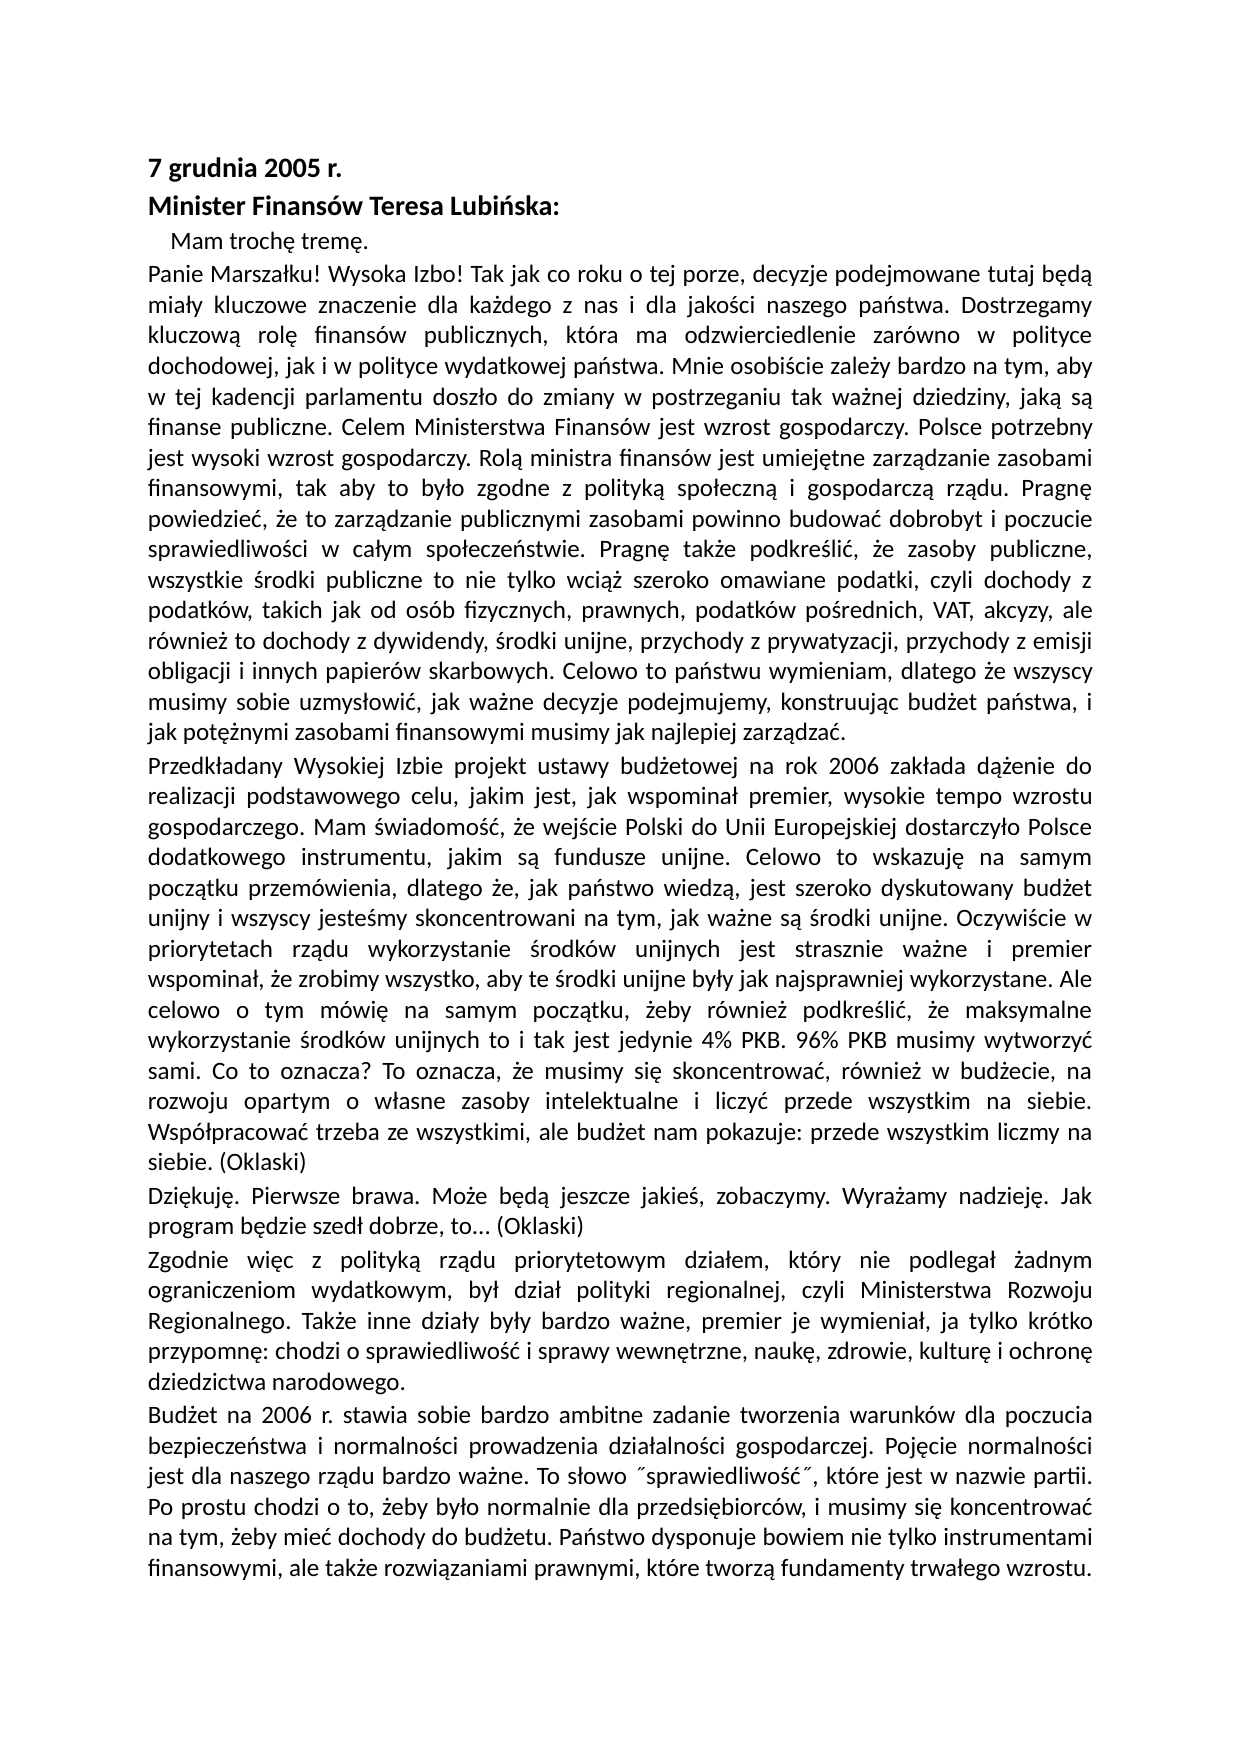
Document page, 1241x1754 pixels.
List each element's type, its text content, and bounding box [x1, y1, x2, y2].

text Panie Marszałku! Wysoka Izbo! Tak jak co roku o tej porze, decyzje podejmowane tutaj będą miały kluczowe znaczenie dla każdego z nas i dla jakości naszego państwa. Dostrzegamy kluczową rolę finansów publicznych, która ma odzwierciedlenie zarówno w polityce dochodowej, jak i w polityce wydatkowej państwa. Mnie osobiście zależy bardzo na tym, aby w tej kadencji parlamentu doszło do zmiany w postrzeganiu tak ważnej dziedziny, jaką są finanse publiczne. Celem Ministerstwa Finansów jest wzrost gospodarczy. Polsce potrzebny jest wysoki wzrost gospodarczy. Rolą ministra finansów jest umiejętne zarządzanie zasobami finansowymi, tak aby to było zgodne z polityką społeczną i gospodarczą rządu. Pragnę powiedzieć, że to zarządzanie publicznymi zasobami powinno budować dobrobyt i poczucie sprawiedliwości w całym społeczeństwie. Pragnę także podkreślić, że zasoby publiczne, wszystkie środki publiczne to nie tylko wciąż szeroko omawiane podatki, czyli dochody z podatków, takich jak od osób fizycznych, prawnych, podatków pośrednich, VAT, akcyzy, ale również to dochody z dywidendy, środki unijne, przychody z prywatyzacji, przychody z emisji obligacji i innych papierów skarbowych. Celowo to państwu wymieniam, dlatego że wszyscy musimy sobie uzmysłowić, jak ważne decyzje podejmujemy, konstruując budżet państwa, i jak potężnymi zasobami finansowymi musimy jak najlepiej zarządzać. [148, 258, 1093, 747]
text Minister Finansów Teresa Lubińska: [148, 188, 1093, 222]
text 7 grudnia 2005 r. [148, 151, 1093, 185]
text Przedkładany Wysokiej Izbie projekt ustawy budżetowej na rok 2006 zakłada dążenie do realizacji podstawowego celu, jakim jest, jak wspominał premier, wysokie tempo wzrostu gospodarczego. Mam świadomość, że wejście Polski do Unii Europejskiej dostarczyło Polsce dodatkowego instrumentu, jakim są fundusze unijne. Celowo to wskazuję na samym początku przemówienia, dlatego że, jak państwo wiedzą, jest szeroko dyskutowany budżet unijny i wszyscy jesteśmy skoncentrowani na tym, jak ważne są środki unijne. Oczywiście w priorytetach rządu wykorzystanie środków unijnych jest strasznie ważne i premier wspominał, że zrobimy wszystko, aby te środki unijne były jak najsprawniej wykorzystane. Ale celowo o tym mówię na samym początku, żeby również podkreślić, że maksymalne wykorzystanie środków unijnych to i tak jest jedynie 4% PKB. 96% PKB musimy wytworzyć sami. Co to oznacza? To oznacza, że musimy się skoncentrować, również w budżecie, na rozwoju opartym o własne zasoby intelektualne i liczyć przede wszystkim na siebie. Współpracować trzeba ze wszystkimi, ale budżet nam pokazuje: przede wszystkim liczmy na siebie. (Oklaski) [148, 750, 1093, 1177]
text Zgodnie więc z polityką rządu priorytetowym działem, który nie podlegał żadnym ograniczeniom wydatkowym, był dział polityki regionalnej, czyli Ministerstwa Rozwoju Regionalnego. Także inne działy były bardzo ważne, premier je wymieniał, ja tylko krótko przypomnę: chodzi o sprawiedliwość i sprawy wewnętrzne, naukę, zdrowie, kulturę i ochronę dziedzictwa narodowego. [148, 1244, 1093, 1397]
text Mam trochę tremę. [148, 225, 1093, 256]
text Budżet na 2006 r. stawia sobie bardzo ambitne zadanie tworzenia warunków dla poczucia bezpieczeństwa i normalności prowadzenia działalności gospodarczej. Pojęcie normalności jest dla naszego rządu bardzo ważne. To słowo ˝sprawiedliwość˝, które jest w nazwie partii. Po prostu chodzi o to, żeby było normalnie dla przedsiębiorców, i musimy się koncentrować na tym, żeby mieć dochody do budżetu. Państwo dysponuje bowiem nie tylko instrumentami finansowymi, ale także rozwiązaniami prawnymi, które tworzą fundamenty trwałego wzrostu. [148, 1399, 1093, 1583]
text Dziękuję. Pierwsze brawa. Może będą jeszcze jakieś, zobaczymy. Wyrażamy nadzieję. Jak program będzie szedł dobrze, to... (Oklaski) [148, 1180, 1093, 1241]
